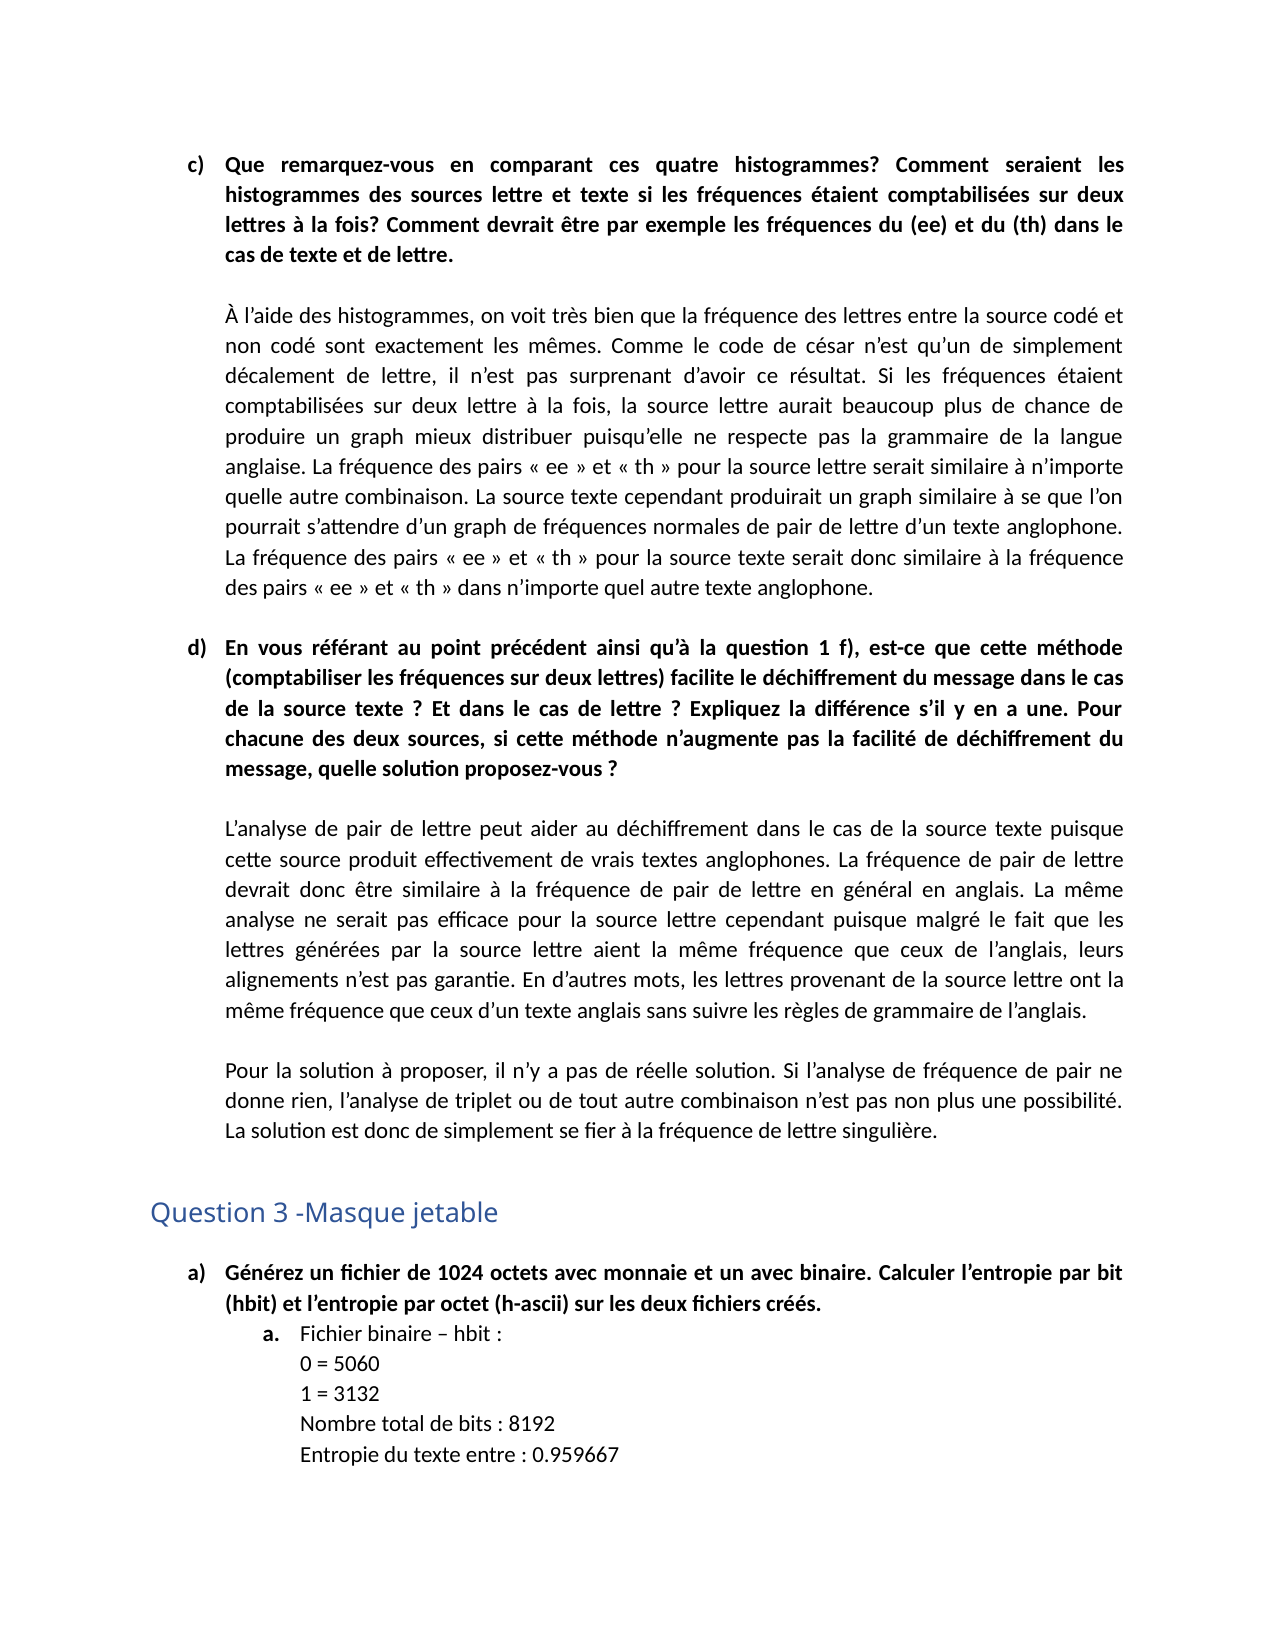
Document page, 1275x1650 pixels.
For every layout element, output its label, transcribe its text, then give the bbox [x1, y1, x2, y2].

list Générez un fichier de 1024 octets avec monnaie et un avec binaire. Calculer l’entropie par bit (hbit) et l’entropie par octet (h-ascii) sur les deux fichiers créés. [187, 1258, 1125, 1317]
list Fichier binaire – hbit : [262, 1319, 1125, 1347]
list À l’aide des histogrammes, on voit très bien que la fréquence des lettres entre la source codé et non codé sont exactement les mêmes. Comme le code de césar n’est qu’un de simplement décalement de lettre, il n’est pas surprenant d’avoir ce résultat. Si les fréquences étaient comptabilisées sur deux lettre à la fois, la source lettre aurait beaucoup plus de chance de produire un graph mieux distribuer puisqu’elle ne respecte pas la grammaire de la langue anglaise. La fréquence des pairs « ee » et « th » pour la source lettre serait similaire à n’importe quelle autre combinaison. La source texte cependant produirait un graph similaire à se que l’on pourrait s’attendre d’un graph de fréquences normales de pair de lettre d’un texte anglophone. La fréquence des pairs « ee » et « th » pour la source texte serait donc similaire à la fréquence des pairs « ee » et « th » dans n’importe quel autre texte anglophone. [225, 271, 1125, 601]
subtitle Question 3 -Masque jetable [150, 1194, 1125, 1231]
list L’analyse de pair de lettre peut aider au déchiffrement dans le cas de la source texte puisque cette source produit effectivement de vrais textes anglophones. La fréquence de pair de lettre devrait donc être similaire à la fréquence de pair de lettre en général en anglais. La même analyse ne serait pas efficace pour la source lettre cependant puisque malgré le fait que les lettres générées par la source lettre aient la même fréquence que ceux de l’anglais, leurs alignements n’est pas garantie. En d’autres mots, les lettres provenant de la source lettre ont la même fréquence que ceux d’un texte anglais sans suivre les règles de grammaire de l’anglais. [225, 784, 1125, 1024]
list Que remarquez-vous en comparant ces quatre histogrammes? Comment seraient les histogrammes des sources lettre et texte si les fréquences étaient comptabilisées sur deux lettres à la fois? Comment devrait être par exemple les fréquences du (ee) et du (th) dans le cas de texte et de lettre. [187, 150, 1125, 269]
list Pour la solution à proposer, il n’y a pas de réelle solution. Si l’analyse de fréquence de pair ne donne rien, l’analyse de triplet ou de tout autre combinaison n’est pas non plus une possibilité. La solution est donc de simplement se fier à la fréquence de lettre singulière. [225, 1026, 1125, 1145]
list 0 = 5060 [300, 1349, 1125, 1377]
list En vous référant au point précédent ainsi qu’à la question 1 f), est-ce que cette méthode (comptabiliser les fréquences sur deux lettres) facilite le déchiffrement du message dans le cas de la source texte ? Et dans le cas de lettre ? Expliquez la différence s’il y en a une. Pour chacune des deux sources, si cette méthode n’augmente pas la facilité de déchiffrement du message, quelle solution proposez-vous ? [187, 633, 1125, 782]
list 1 = 3132 [300, 1379, 1125, 1407]
list Entropie du texte entre : 0.959667 [300, 1440, 1125, 1468]
list Nombre total de bits : 8192 [300, 1409, 1125, 1438]
